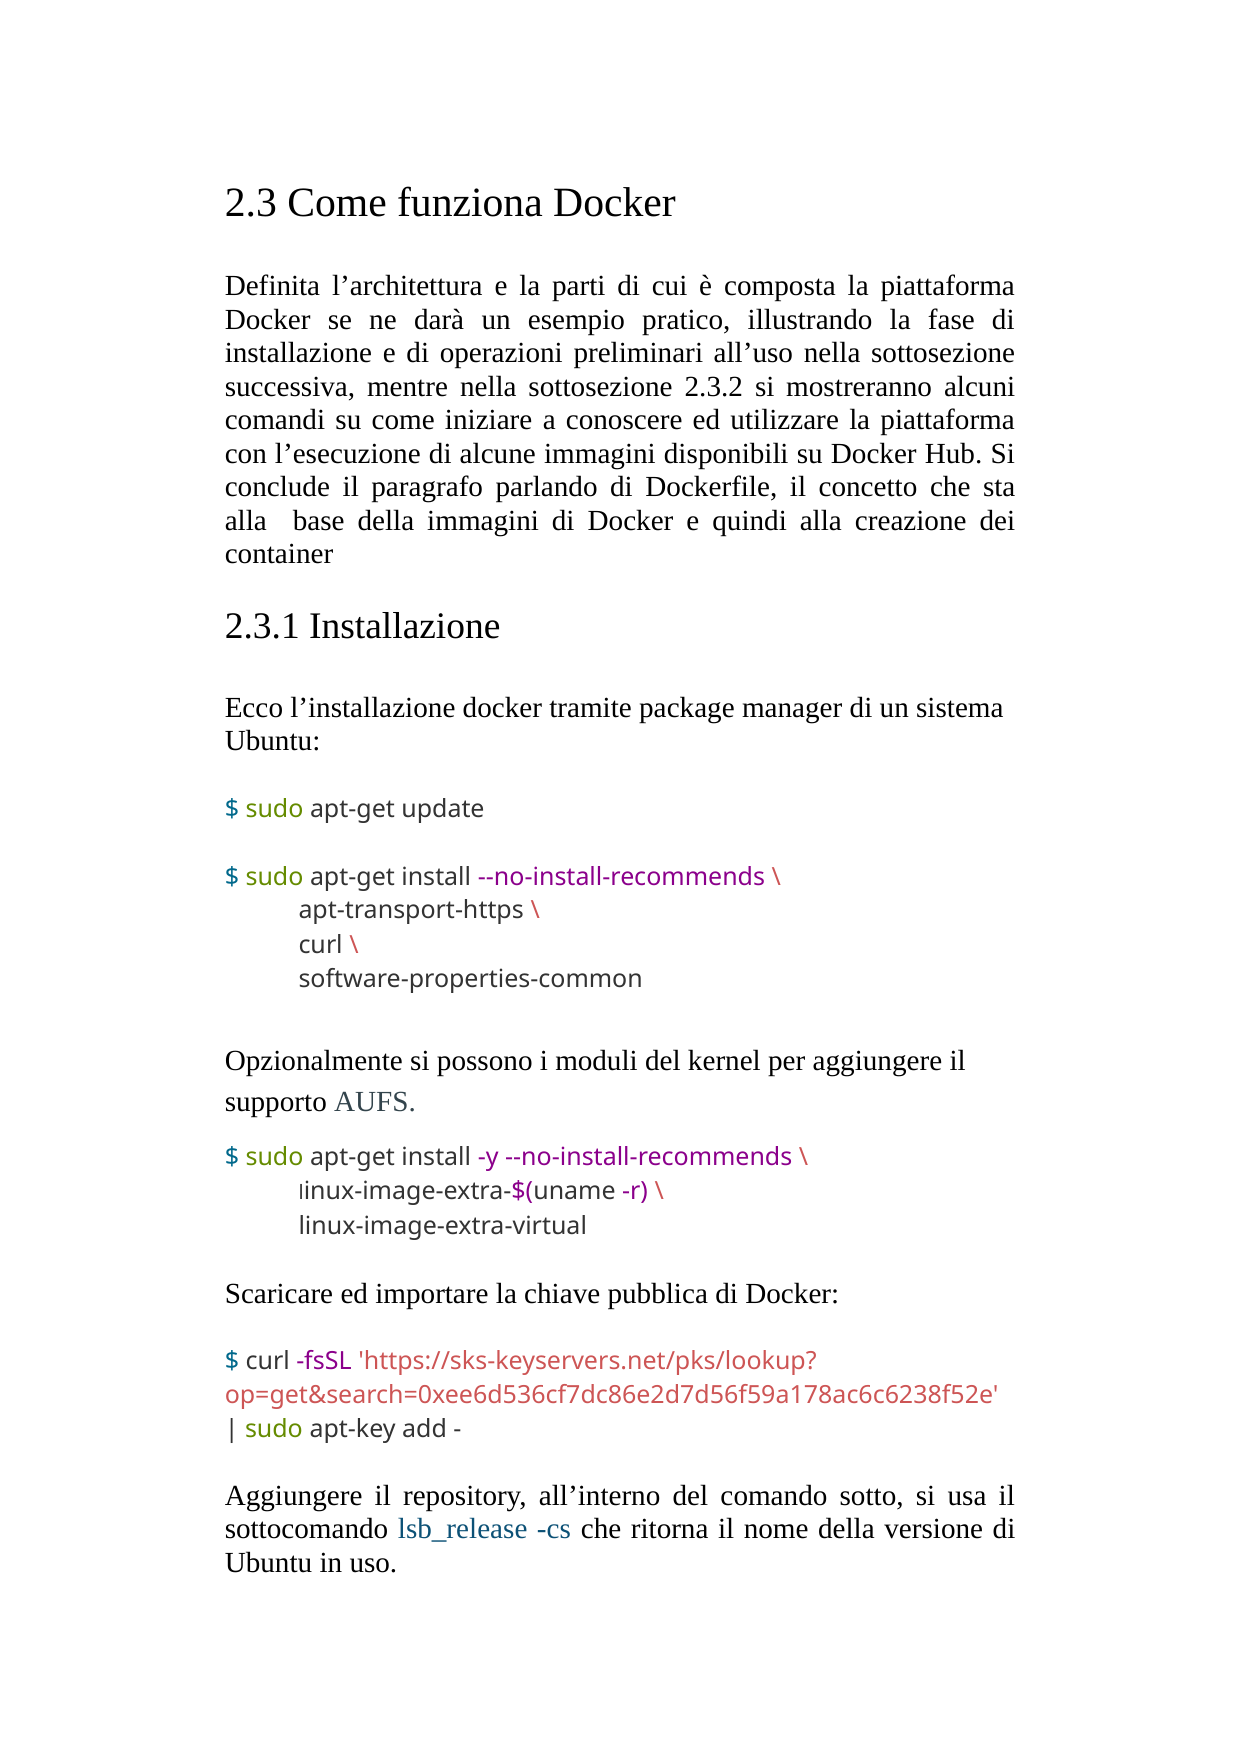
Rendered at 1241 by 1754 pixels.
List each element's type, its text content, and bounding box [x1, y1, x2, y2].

text linux-image-extra-virtual [224, 1208, 1016, 1242]
text Ecco l’installazione docker tramite package manager di un sistema Ubuntu: [224, 690, 1016, 757]
text $ sudo apt-get update [224, 791, 1016, 824]
text $ curl -fsSL 'https://sks-keyservers.net/pks/lookup?op=get&search=0xee6d536cf7dc86e2d7d56f59a178ac6c6238f52e' | sudo apt-key add - [224, 1343, 1016, 1445]
text Definita l’architettura e la parti di cui è composta la piattaforma Docker se ne darà un esempio pratico, illustrando la fase di installazione e di operazioni preliminari all’uso nella sottosezione successiva, mentre nella sottosezione 2.3.2 si mostreranno alcuni comandi su come iniziare a conoscere ed utilizzare la piattaforma con l’esecuzione di alcune immagini disponibili su Docker Hub. Si conclude il paragrafo parlando di Dockerfile, il concetto che sta alla base della immagini di Docker e quindi alla creazione dei container [224, 268, 1016, 570]
text software-properties-common [224, 960, 1016, 994]
text Opzionalmente si possono i moduli del kernel per aggiungere il supporto AUFS. [224, 1043, 1016, 1117]
text 2.3 Come funziona Docker [224, 177, 1016, 225]
text Scaricare ed importare la chiave pubblica di Docker: [224, 1276, 1016, 1309]
text apt-transport-https \ [224, 892, 1016, 926]
text Aggiungere il repository, all’interno del comando sotto, si usa il sottocomando lsb_release -cs che ritorna il nome della versione di Ubuntu in uso. [224, 1478, 1016, 1579]
text 2.3.1 Installazione [224, 604, 1016, 647]
text $ sudo apt-get install -y --no-install-recommends \ [224, 1138, 1016, 1172]
text $ sudo apt-get install --no-install-recommends \ [224, 858, 1016, 892]
text curl \ [224, 926, 1016, 960]
text linux-image-extra-$(uname -r) \ [224, 1172, 1016, 1208]
